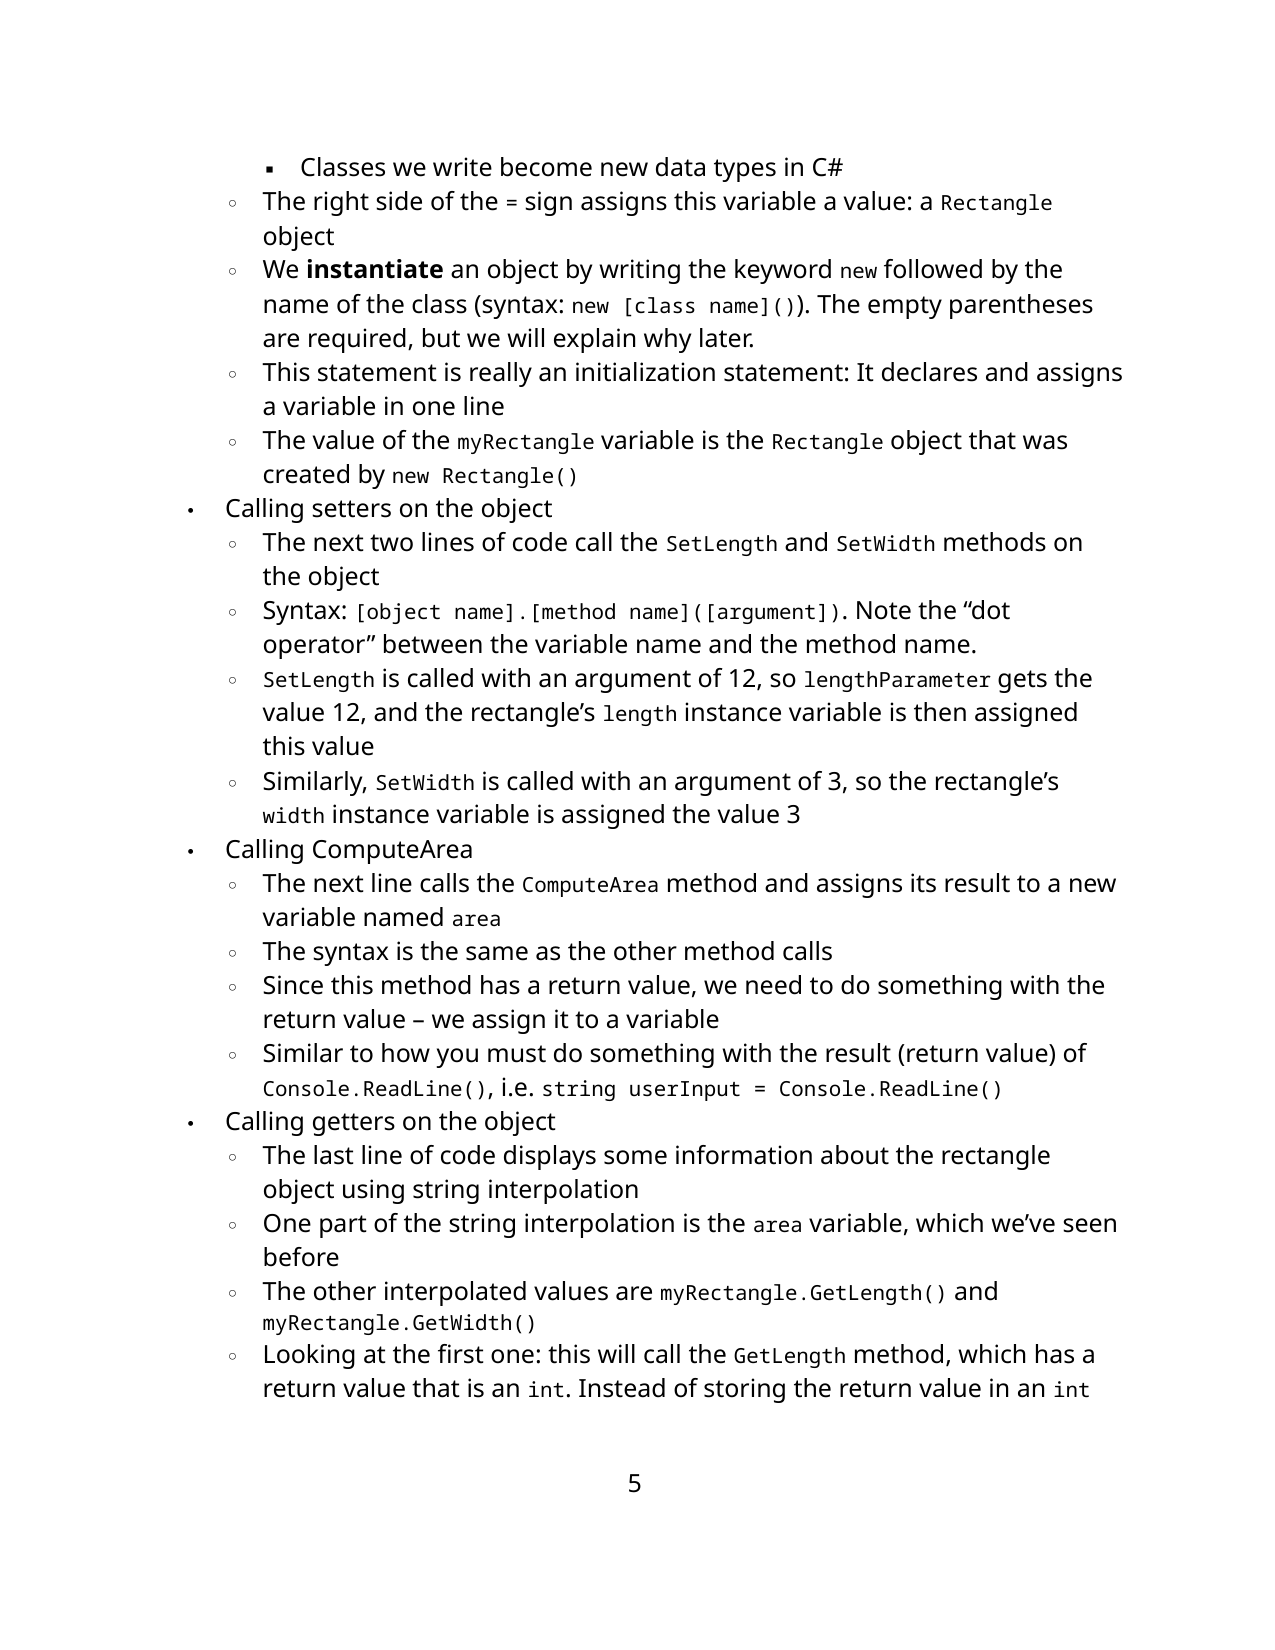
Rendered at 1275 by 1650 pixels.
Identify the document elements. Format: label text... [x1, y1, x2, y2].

list The last line of code displays some information about the rectangle object using string interpolation [225, 1138, 1125, 1206]
list The next line calls the ComputeArea method and assigns its result to a new variable named area [225, 865, 1125, 933]
list Since this method has a return value, we need to do something with the return value – we assign it to a variable [225, 967, 1125, 1036]
list The value of the myRectangle variable is the Rectangle object that was created by new Rectangle() [225, 422, 1125, 491]
list The right side of the = sign assigns this variable a value: a Rectangle object [225, 184, 1125, 252]
list Similarly, SetWidth is called with an argument of 3, so the rectangle’s width instance variable is assigned the value 3 [225, 763, 1125, 831]
list The syntax is the same as the other method calls [225, 933, 1125, 967]
list Calling setters on the object [187, 491, 1125, 525]
list Similar to how you must do something with the result (return value) of Console.ReadLine(), i.e. string userInput = Console.ReadLine() [225, 1036, 1125, 1104]
list Classes we write become new data types in C# [262, 150, 1125, 184]
list We instantiate an object by writing the keyword new followed by the name of the class (syntax: new [class name]()). The empty parentheses are required, but we will explain why later. [225, 252, 1125, 354]
list This statement is really an initialization statement: It declares and assigns a variable in one line [225, 354, 1125, 422]
list Calling getters on the object [187, 1104, 1125, 1138]
list SetLength is called with an argument of 12, so lengthParameter gets the value 12, and the rectangle’s length instance variable is then assigned this value [225, 661, 1125, 763]
list Syntax: [object name].[method name]([argument]). Note the “dot operator” between the variable name and the method name. [225, 593, 1125, 661]
list Looking at the first one: this will call the GetLength method, which has a return value that is an int. Instead of storing the return value in an int [225, 1337, 1125, 1405]
list The next two lines of code call the SetLength and SetWidth methods on the object [225, 525, 1125, 593]
list Calling ComputeArea [187, 831, 1125, 865]
list The other interpolated values are myRectangle.GetLength() and myRectangle.GetWidth() [225, 1274, 1125, 1337]
list One part of the string interpolation is the area variable, which we’ve seen before [225, 1206, 1125, 1274]
